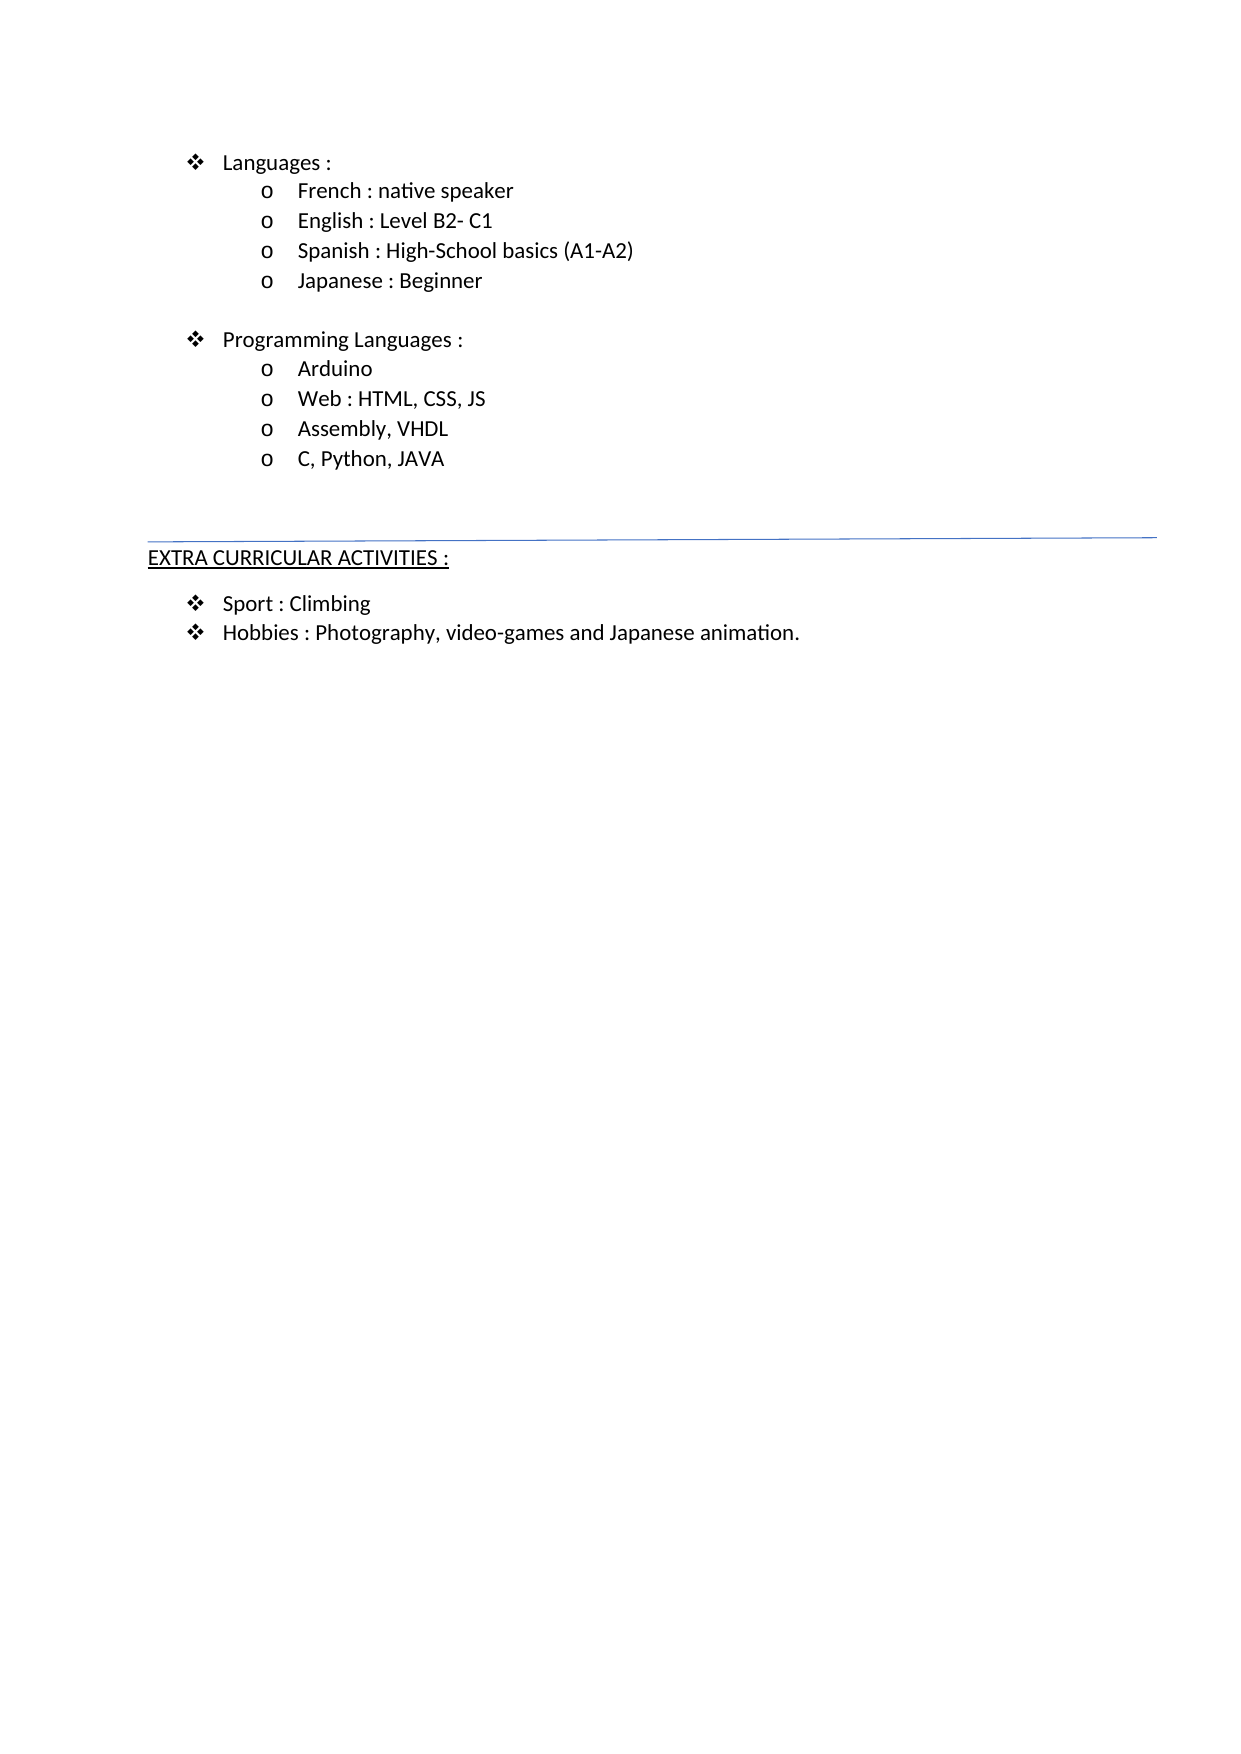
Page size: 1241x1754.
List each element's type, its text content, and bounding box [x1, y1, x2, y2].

list Languages : [185, 148, 1093, 176]
list French : native speaker [260, 176, 1093, 206]
list Sport : Climbing [185, 589, 1093, 617]
list Spanish : High-School basics (A1-A2) [260, 236, 1093, 266]
list Assembly, VHDL [260, 414, 1093, 443]
text [148, 536, 1093, 541]
list Hobbies : Photography, video-games and Japanese animation. [185, 618, 1093, 646]
list Programming Languages : [185, 325, 1093, 353]
list C, Python, JAVA [260, 444, 1093, 473]
list Japanese : Beginner [260, 266, 1093, 296]
list Arduino [260, 354, 1093, 383]
list English : Level B2- C1 [260, 206, 1093, 236]
list Web : HTML, CSS, JS [260, 384, 1093, 413]
text EXTRA CURRICULAR ACTIVITIES : [148, 539, 1093, 571]
